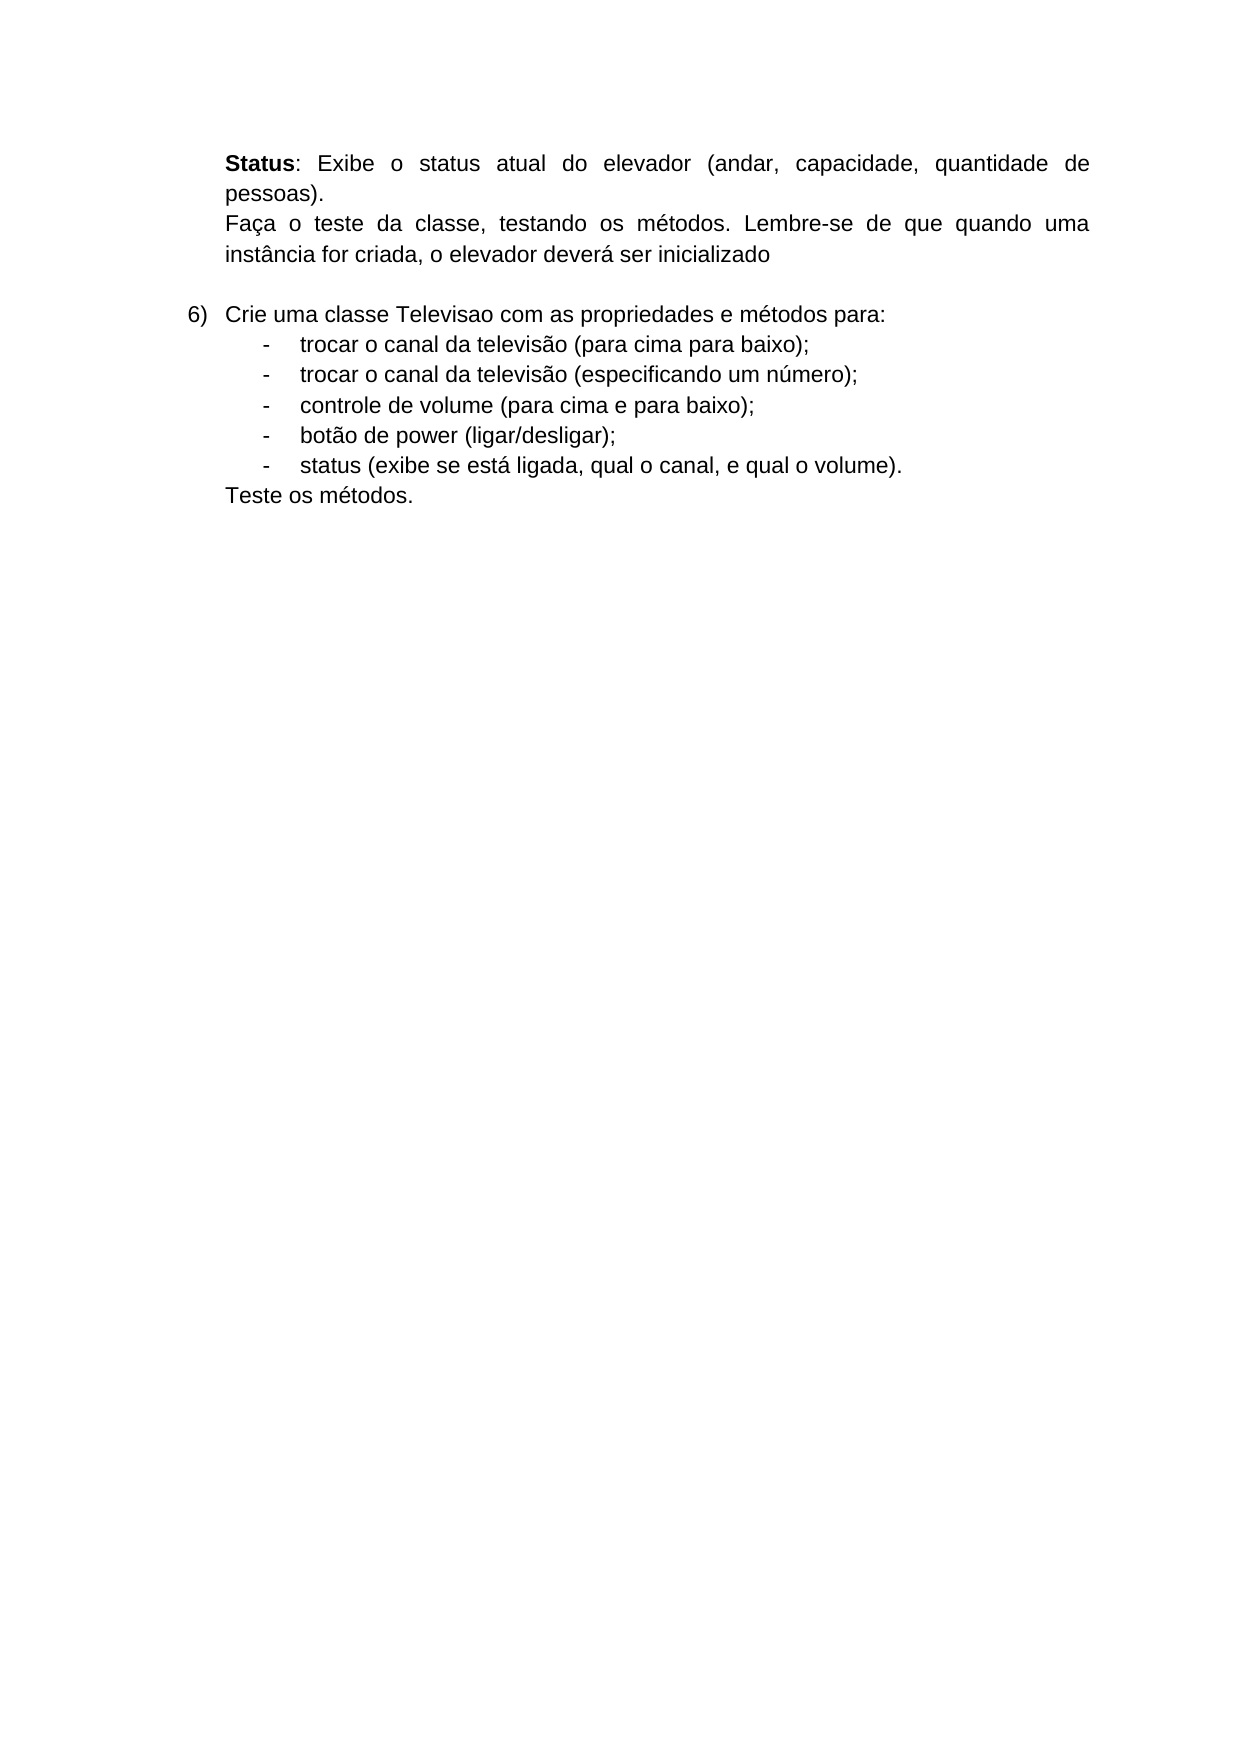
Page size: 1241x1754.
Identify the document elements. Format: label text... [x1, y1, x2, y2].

list botão de power (ligar/desligar); [262, 422, 1090, 448]
text Faça o teste da classe, testando os métodos. Lembre-se de que quando uma instância for criada, o elevador deverá ser inicializado [225, 210, 1090, 267]
list trocar o canal da televisão (para cima para baixo); [262, 331, 1090, 358]
list controle de volume (para cima e para baixo); [262, 392, 1090, 418]
text Status: Exibe o status atual do elevador (andar, capacidade, quantidade de pessoas). [225, 150, 1090, 207]
list status (exibe se está ligada, qual o canal, e qual o volume). [262, 452, 1090, 478]
text Teste os métodos. [150, 482, 1090, 509]
list trocar o canal da televisão (especificando um número); [262, 361, 1090, 388]
list Crie uma classe Televisao com as propriedades e métodos para: [187, 301, 1090, 327]
